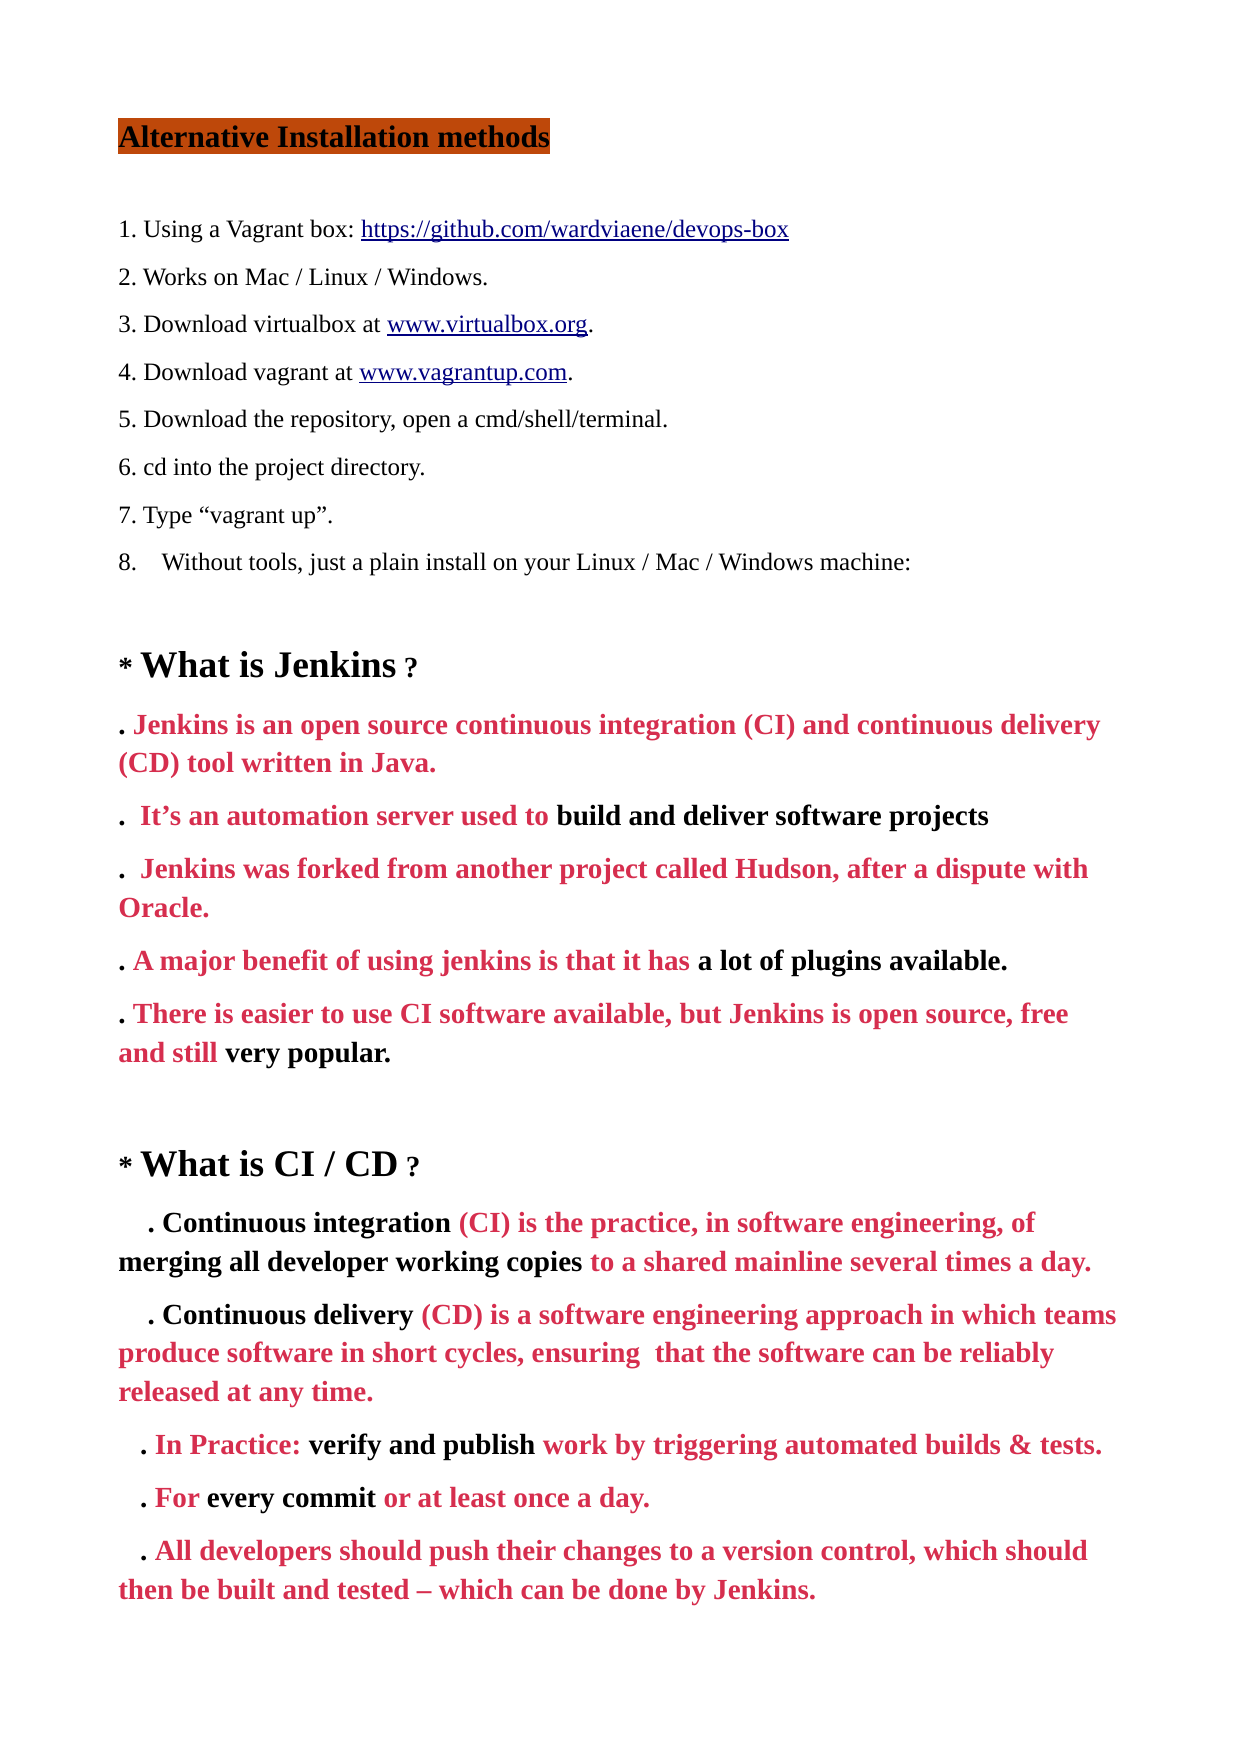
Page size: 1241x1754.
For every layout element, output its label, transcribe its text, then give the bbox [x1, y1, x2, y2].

text 7. Type “vagrant up”. [118, 500, 1122, 528]
text * What is Jenkins ? [118, 643, 1122, 686]
text 8. Without tools, just a plain install on your Linux / Mac / Windows machine: [118, 547, 1122, 576]
text . Jenkins is an open source continuous integration (CI) and continuous delivery (CD) tool written in Java. [118, 707, 1122, 779]
text 4. Download vagrant at www.vagrantup.com. [118, 357, 1122, 386]
text . Continuous integration (CI) is the practice, in software engineering, of merging all developer working copies to a shared mainline several times a day. [118, 1205, 1122, 1277]
text . Continuous delivery (CD) is a software engineering approach in which teams produce software in short cycles, ensuring that the software can be reliably released at any time. [118, 1297, 1122, 1408]
text 3. Download virtualbox at www.virtualbox.org. [118, 309, 1122, 338]
text * What is CI / CD ? [118, 1141, 1122, 1184]
text 6. cd into the project directory. [118, 452, 1122, 481]
text . Jenkins was forked from another project called Hudson, after a dispute with Oracle. [118, 852, 1122, 924]
text . It’s an automation server used to build and deliver software projects [118, 798, 1122, 832]
subtitle Alternative Installation methods [118, 118, 1122, 154]
text . A major benefit of using jenkins is that it has a lot of plugins available. [118, 943, 1122, 977]
text . There is easier to use CI software available, but Jenkins is open source, free and still very popular. [118, 996, 1122, 1068]
text 5. Download the repository, open a cmd/shell/terminal. [118, 404, 1122, 433]
text . All developers should push their changes to a version control, which should then be built and tested – which can be done by Jenkins. [118, 1533, 1122, 1606]
text . In Practice: verify and publish work by triggering automated builds & tests. [118, 1427, 1122, 1461]
text . For every commit or at least once a day. [118, 1480, 1122, 1514]
text 2. Works on Mac / Linux / Windows. [118, 262, 1122, 291]
text 1. Using a Vagrant box: https://github.com/wardviaene/devops-box [118, 214, 1122, 243]
